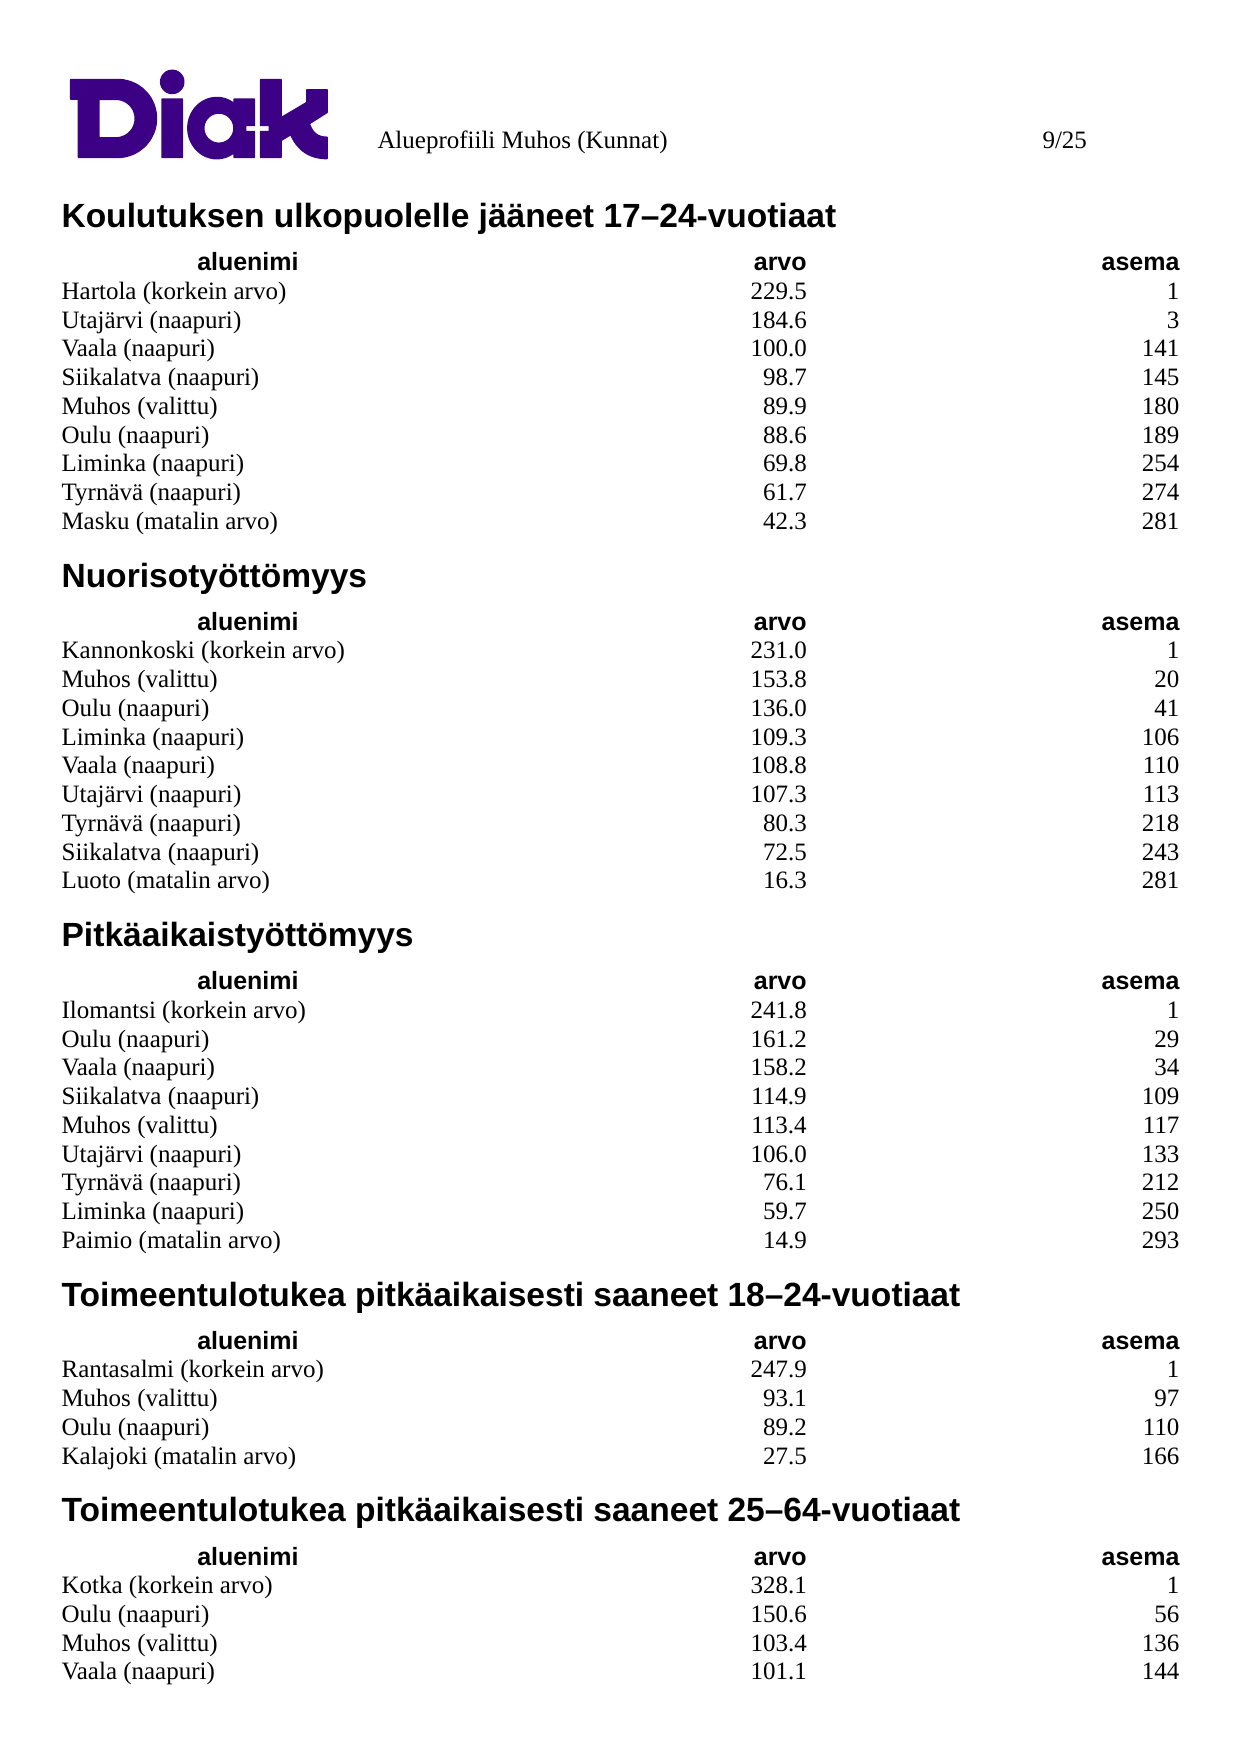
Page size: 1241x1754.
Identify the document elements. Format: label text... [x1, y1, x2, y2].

table_header asema [806, 1541, 1179, 1570]
table_cell 61.7 [434, 477, 806, 506]
table_cell Vaala (naapuri) [61, 1053, 434, 1081]
table_cell Oulu (naapuri) [61, 693, 434, 722]
table_cell 69.8 [434, 449, 806, 477]
table_cell 136 [806, 1628, 1179, 1656]
table_cell 117 [806, 1110, 1179, 1139]
table_header arvo [434, 1326, 806, 1354]
table_cell 89.9 [434, 391, 806, 420]
table_cell 29 [806, 1024, 1179, 1052]
table_header asema [806, 607, 1179, 636]
table_cell Oulu (naapuri) [61, 420, 434, 448]
table_cell 212 [806, 1168, 1179, 1196]
table_cell Muhos (valittu) [61, 664, 434, 693]
table_cell Vaala (naapuri) [61, 334, 434, 362]
subtitle Nuorisotyöttömyys [61, 556, 1179, 594]
subtitle Pitkäaikaistyöttömyys [61, 915, 1179, 954]
table_cell 106.0 [434, 1139, 806, 1167]
table_cell Kotka (korkein arvo) [61, 1570, 434, 1599]
table_header aluenimi [61, 1541, 434, 1570]
table_cell Siikalatva (naapuri) [61, 837, 434, 866]
table_cell Ilomantsi (korkein arvo) [61, 995, 434, 1024]
table_cell 113.4 [434, 1110, 806, 1139]
table_cell 59.7 [434, 1196, 806, 1225]
table_cell Utajärvi (naapuri) [61, 1139, 434, 1167]
table_cell 106 [806, 722, 1179, 751]
table_header asema [806, 1326, 1179, 1354]
table_cell 243 [806, 837, 1179, 866]
table_cell 150.6 [434, 1599, 806, 1628]
table_cell 1 [806, 1570, 1179, 1599]
table_cell Tyrnävä (naapuri) [61, 808, 434, 837]
table_header aluenimi [61, 247, 434, 276]
table_cell 231.0 [434, 636, 806, 664]
table_cell 254 [806, 449, 1179, 477]
table_cell Muhos (valittu) [61, 391, 434, 420]
table_cell Luoto (matalin arvo) [61, 866, 434, 894]
table_cell Oulu (naapuri) [61, 1599, 434, 1628]
table_cell Utajärvi (naapuri) [61, 779, 434, 808]
table_header arvo [434, 966, 806, 995]
table_cell Hartola (korkein arvo) [61, 276, 434, 305]
table_cell 101.1 [434, 1656, 806, 1685]
table_cell 34 [806, 1053, 1179, 1081]
table_cell 247.9 [434, 1355, 806, 1383]
table_cell 184.6 [434, 305, 806, 333]
table_cell Paimio (matalin arvo) [61, 1225, 434, 1254]
subtitle Koulutuksen ulkopuolelle jääneet 17–24-vuotiaat [61, 196, 1179, 235]
table_cell Utajärvi (naapuri) [61, 305, 434, 333]
table_cell 72.5 [434, 837, 806, 866]
table_cell 144 [806, 1656, 1179, 1685]
table_cell 241.8 [434, 995, 806, 1024]
table_cell 189 [806, 420, 1179, 448]
table_cell Liminka (naapuri) [61, 722, 434, 751]
table_cell Siikalatva (naapuri) [61, 362, 434, 391]
table_header arvo [434, 247, 806, 276]
table_cell 161.2 [434, 1024, 806, 1052]
table_cell 14.9 [434, 1225, 806, 1254]
table_cell Liminka (naapuri) [61, 1196, 434, 1225]
table_cell 145 [806, 362, 1179, 391]
table_cell 113 [806, 779, 1179, 808]
table_cell 1 [806, 636, 1179, 664]
table_cell 218 [806, 808, 1179, 837]
table_cell 110 [806, 1412, 1179, 1441]
table_cell 109 [806, 1081, 1179, 1110]
table_cell Muhos (valittu) [61, 1628, 434, 1656]
table_header aluenimi [61, 607, 434, 636]
table_cell 1 [806, 276, 1179, 305]
table_cell Tyrnävä (naapuri) [61, 477, 434, 506]
table_cell 166 [806, 1441, 1179, 1469]
table_cell 250 [806, 1196, 1179, 1225]
table_cell Muhos (valittu) [61, 1383, 434, 1412]
table_cell 3 [806, 305, 1179, 333]
table_cell 20 [806, 664, 1179, 693]
table_cell 1 [806, 995, 1179, 1024]
table_cell 274 [806, 477, 1179, 506]
table_cell 41 [806, 693, 1179, 722]
table_cell 109.3 [434, 722, 806, 751]
table_header arvo [434, 607, 806, 636]
table_cell Masku (matalin arvo) [61, 506, 434, 535]
table_cell Liminka (naapuri) [61, 449, 434, 477]
table_header asema [806, 247, 1179, 276]
table_cell Kannonkoski (korkein arvo) [61, 636, 434, 664]
table_cell Kalajoki (matalin arvo) [61, 1441, 434, 1469]
table_cell 328.1 [434, 1570, 806, 1599]
table_cell 100.0 [434, 334, 806, 362]
table_cell 98.7 [434, 362, 806, 391]
table_cell 76.1 [434, 1168, 806, 1196]
table_cell 180 [806, 391, 1179, 420]
table_cell 93.1 [434, 1383, 806, 1412]
table_cell 281 [806, 866, 1179, 894]
table_cell 141 [806, 334, 1179, 362]
table_cell 1 [806, 1355, 1179, 1383]
table_cell Oulu (naapuri) [61, 1412, 434, 1441]
subtitle Toimeentulotukea pitkäaikaisesti saaneet 18–24-vuotiaat [61, 1274, 1179, 1313]
table_header aluenimi [61, 966, 434, 995]
table_cell 103.4 [434, 1628, 806, 1656]
table_cell 88.6 [434, 420, 806, 448]
table_cell Vaala (naapuri) [61, 1656, 434, 1685]
table_cell Siikalatva (naapuri) [61, 1081, 434, 1110]
table_cell 108.8 [434, 751, 806, 779]
table_cell Vaala (naapuri) [61, 751, 434, 779]
table_cell 42.3 [434, 506, 806, 535]
table_cell 293 [806, 1225, 1179, 1254]
table_cell 281 [806, 506, 1179, 535]
table_cell 133 [806, 1139, 1179, 1167]
table_cell 89.2 [434, 1412, 806, 1441]
table_header aluenimi [61, 1326, 434, 1354]
table_cell Rantasalmi (korkein arvo) [61, 1355, 434, 1383]
table_cell 16.3 [434, 866, 806, 894]
table_cell 27.5 [434, 1441, 806, 1469]
table_header arvo [434, 1541, 806, 1570]
table_cell 107.3 [434, 779, 806, 808]
table_cell 110 [806, 751, 1179, 779]
table_header asema [806, 966, 1179, 995]
table_cell 153.8 [434, 664, 806, 693]
table_cell 80.3 [434, 808, 806, 837]
table_cell 158.2 [434, 1053, 806, 1081]
table_cell 56 [806, 1599, 1179, 1628]
table_cell Muhos (valittu) [61, 1110, 434, 1139]
table_cell Tyrnävä (naapuri) [61, 1168, 434, 1196]
subtitle Toimeentulotukea pitkäaikaisesti saaneet 25–64-vuotiaat [61, 1490, 1179, 1529]
table_cell 97 [806, 1383, 1179, 1412]
table_cell 114.9 [434, 1081, 806, 1110]
table_cell Oulu (naapuri) [61, 1024, 434, 1052]
table_cell 136.0 [434, 693, 806, 722]
table_cell 229.5 [434, 276, 806, 305]
